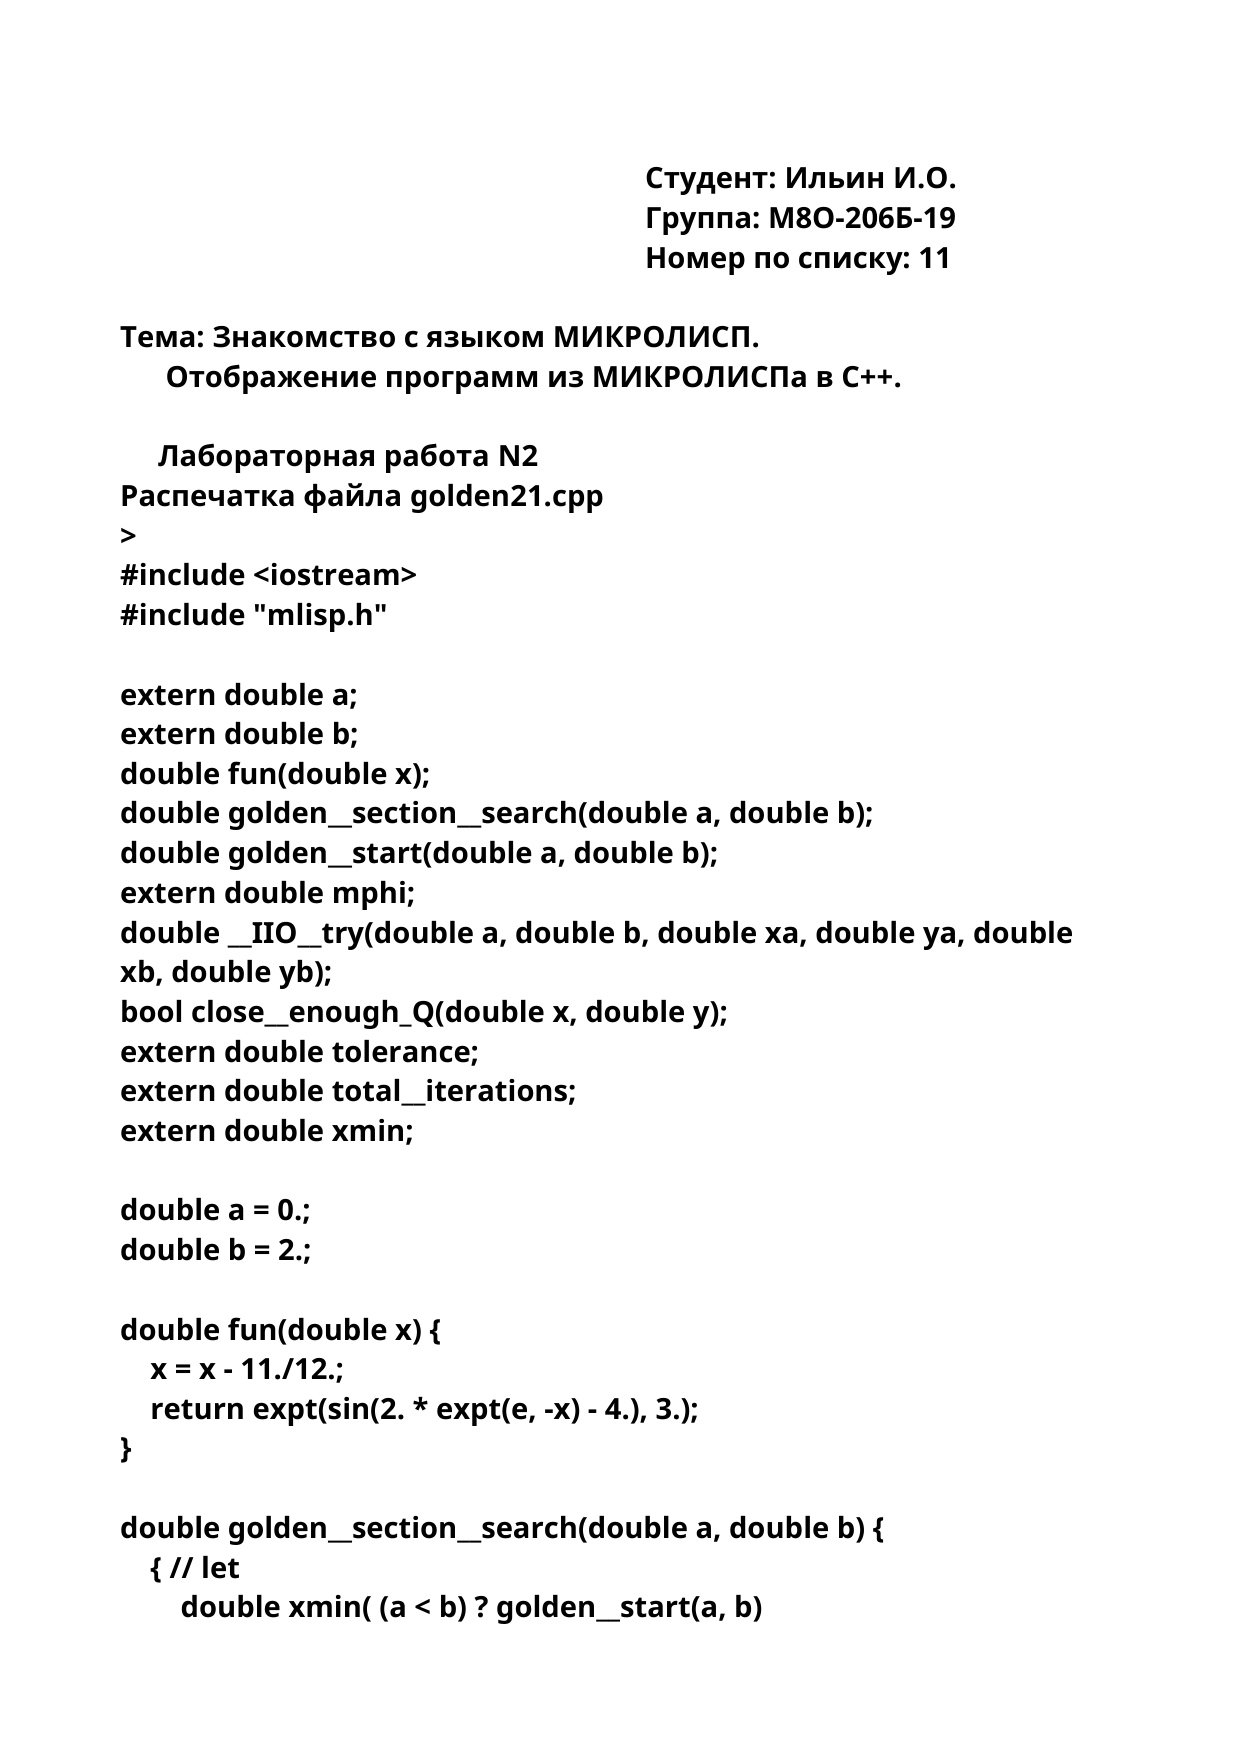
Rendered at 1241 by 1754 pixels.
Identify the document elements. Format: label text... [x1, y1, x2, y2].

text double a = 0.; [120, 1190, 1120, 1229]
text Распечатка файла golden21.cpp [120, 475, 1120, 515]
text Лабораторная работа N2 [120, 436, 1120, 475]
text Студент: Ильин И.О. [120, 158, 1120, 197]
text extern double xmin; [120, 1110, 1120, 1150]
text Номер по списку: 11 [120, 237, 1120, 277]
text bool close__enough_Q(double x, double y); [120, 991, 1120, 1031]
text Группа: М8О-206Б-19 [120, 197, 1120, 237]
text double b = 2.; [120, 1229, 1120, 1269]
text { // let [120, 1547, 1120, 1587]
text Отображение программ из МИКРОЛИСПа в С++. [120, 356, 1120, 396]
text x = x - 11./12.; [120, 1348, 1120, 1388]
text extern double tolerance; [120, 1031, 1120, 1071]
text extern double mphi; [120, 872, 1120, 912]
text double golden__section__search(double a, double b); [120, 793, 1120, 832]
text extern double b; [120, 713, 1120, 753]
text double xmin( (a < b) ? golden__start(a, b) [120, 1587, 1120, 1626]
text #include <iostream> [120, 555, 1120, 594]
text #include "mlisp.h" [120, 594, 1120, 634]
text > [120, 515, 1120, 555]
text double fun(double x) { [120, 1309, 1120, 1348]
text return expt(sin(2. * expt(e, -x) - 4.), 3.); [120, 1388, 1120, 1428]
text Тема: Знакомство с языком МИКРОЛИСП. [120, 317, 1120, 356]
text } [120, 1428, 1120, 1467]
text double __IIO__try(double a, double b, double xa, double ya, double xb, double yb); [120, 912, 1120, 991]
text double golden__start(double a, double b); [120, 832, 1120, 872]
text double golden__section__search(double a, double b) { [120, 1507, 1120, 1547]
text extern double total__iterations; [120, 1071, 1120, 1110]
text extern double a; [120, 674, 1120, 713]
text double fun(double x); [120, 753, 1120, 793]
